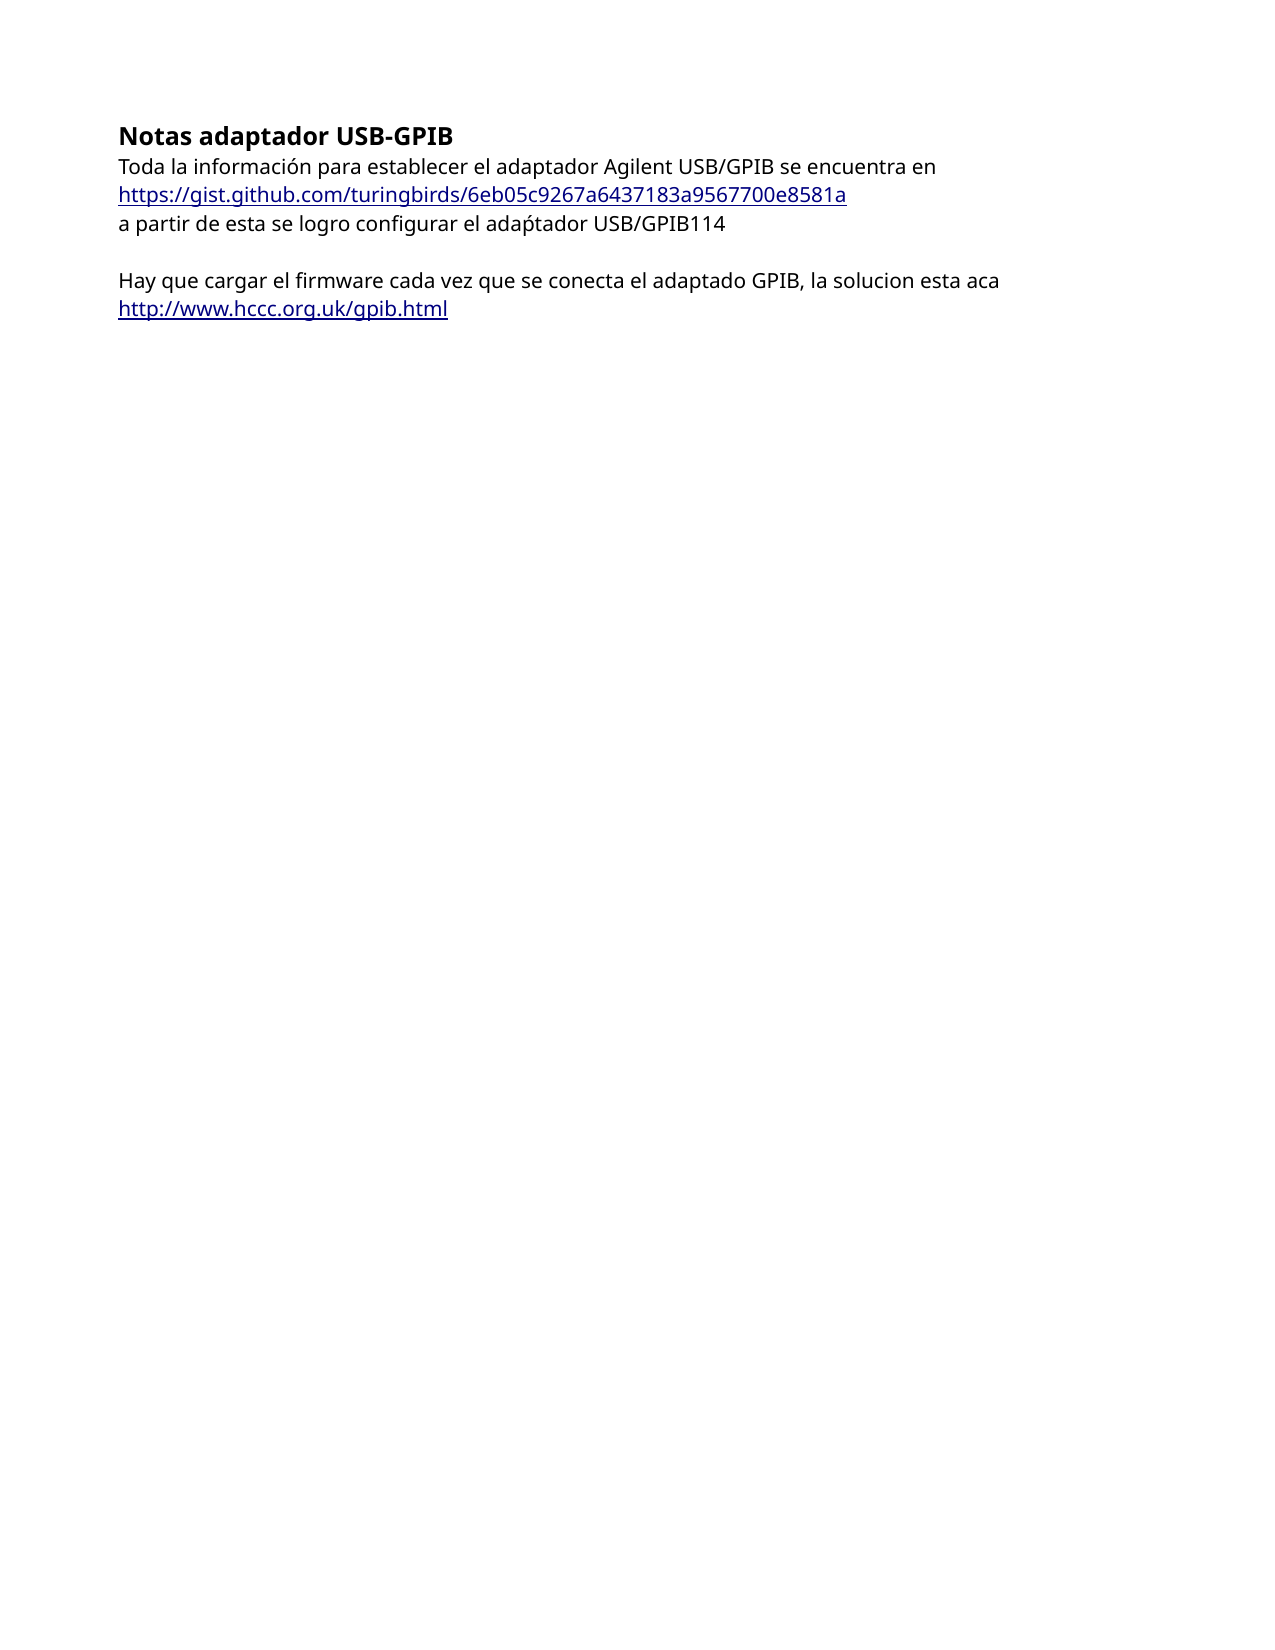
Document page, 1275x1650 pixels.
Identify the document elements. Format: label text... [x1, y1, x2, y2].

text Hay que cargar el firmware cada vez que se conecta el adaptado GPIB, la solucion esta aca [118, 266, 1157, 294]
text https://gist.github.com/turingbirds/6eb05c9267a6437183a9567700e8581a [118, 181, 1157, 209]
text a partir de esta se logro configurar el adaṕtador USB/GPIB114 [118, 209, 1157, 237]
text Notas adaptador USB-GPIB [118, 118, 1157, 152]
text http://www.hccc.org.uk/gpib.html [118, 294, 1157, 323]
text Toda la información para establecer el adaptador Agilent USB/GPIB se encuentra en [118, 152, 1157, 181]
